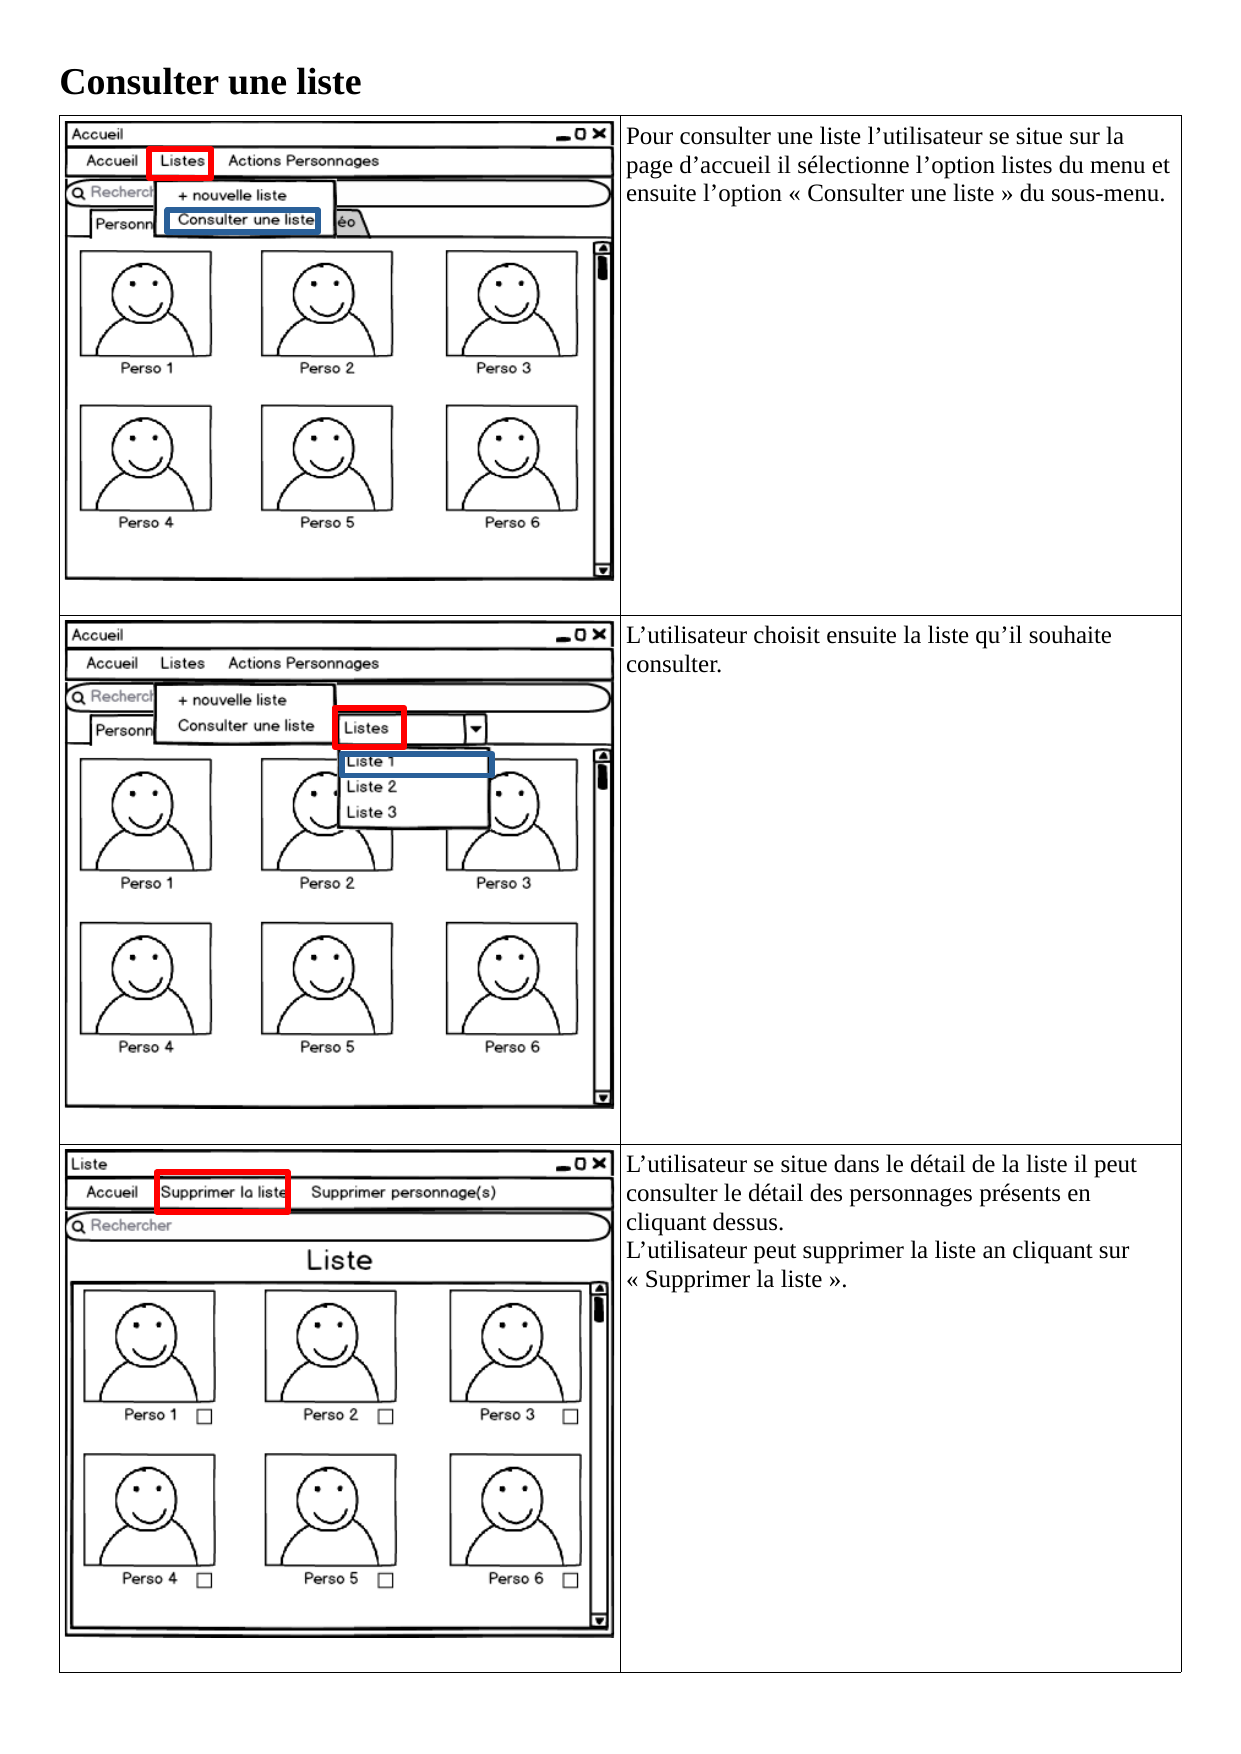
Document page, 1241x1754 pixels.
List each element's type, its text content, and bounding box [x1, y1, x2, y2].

table_cell L’utilisateur se situe dans le détail de la liste il peut consulter le détail des personnages présents en cliquant dessus. L’utilisateur peut supprimer la liste an cliquant sur « Supprimer la liste ». [621, 1145, 1181, 1672]
table_header [60, 116, 620, 615]
subtitle Consulter une liste [59, 59, 1181, 103]
picture [64, 121, 615, 581]
picture [64, 620, 615, 1109]
table_cell [60, 616, 620, 1143]
table_cell L’utilisateur choisit ensuite la liste qu’il souhaite consulter. [621, 616, 1181, 1143]
table_cell [60, 1145, 620, 1672]
picture [64, 1149, 615, 1638]
table_header Pour consulter une liste l’utilisateur se situe sur la page d’accueil il sélectionne l’option listes du menu et ensuite l’option « Consulter une liste » du sous-menu. [621, 116, 1181, 615]
